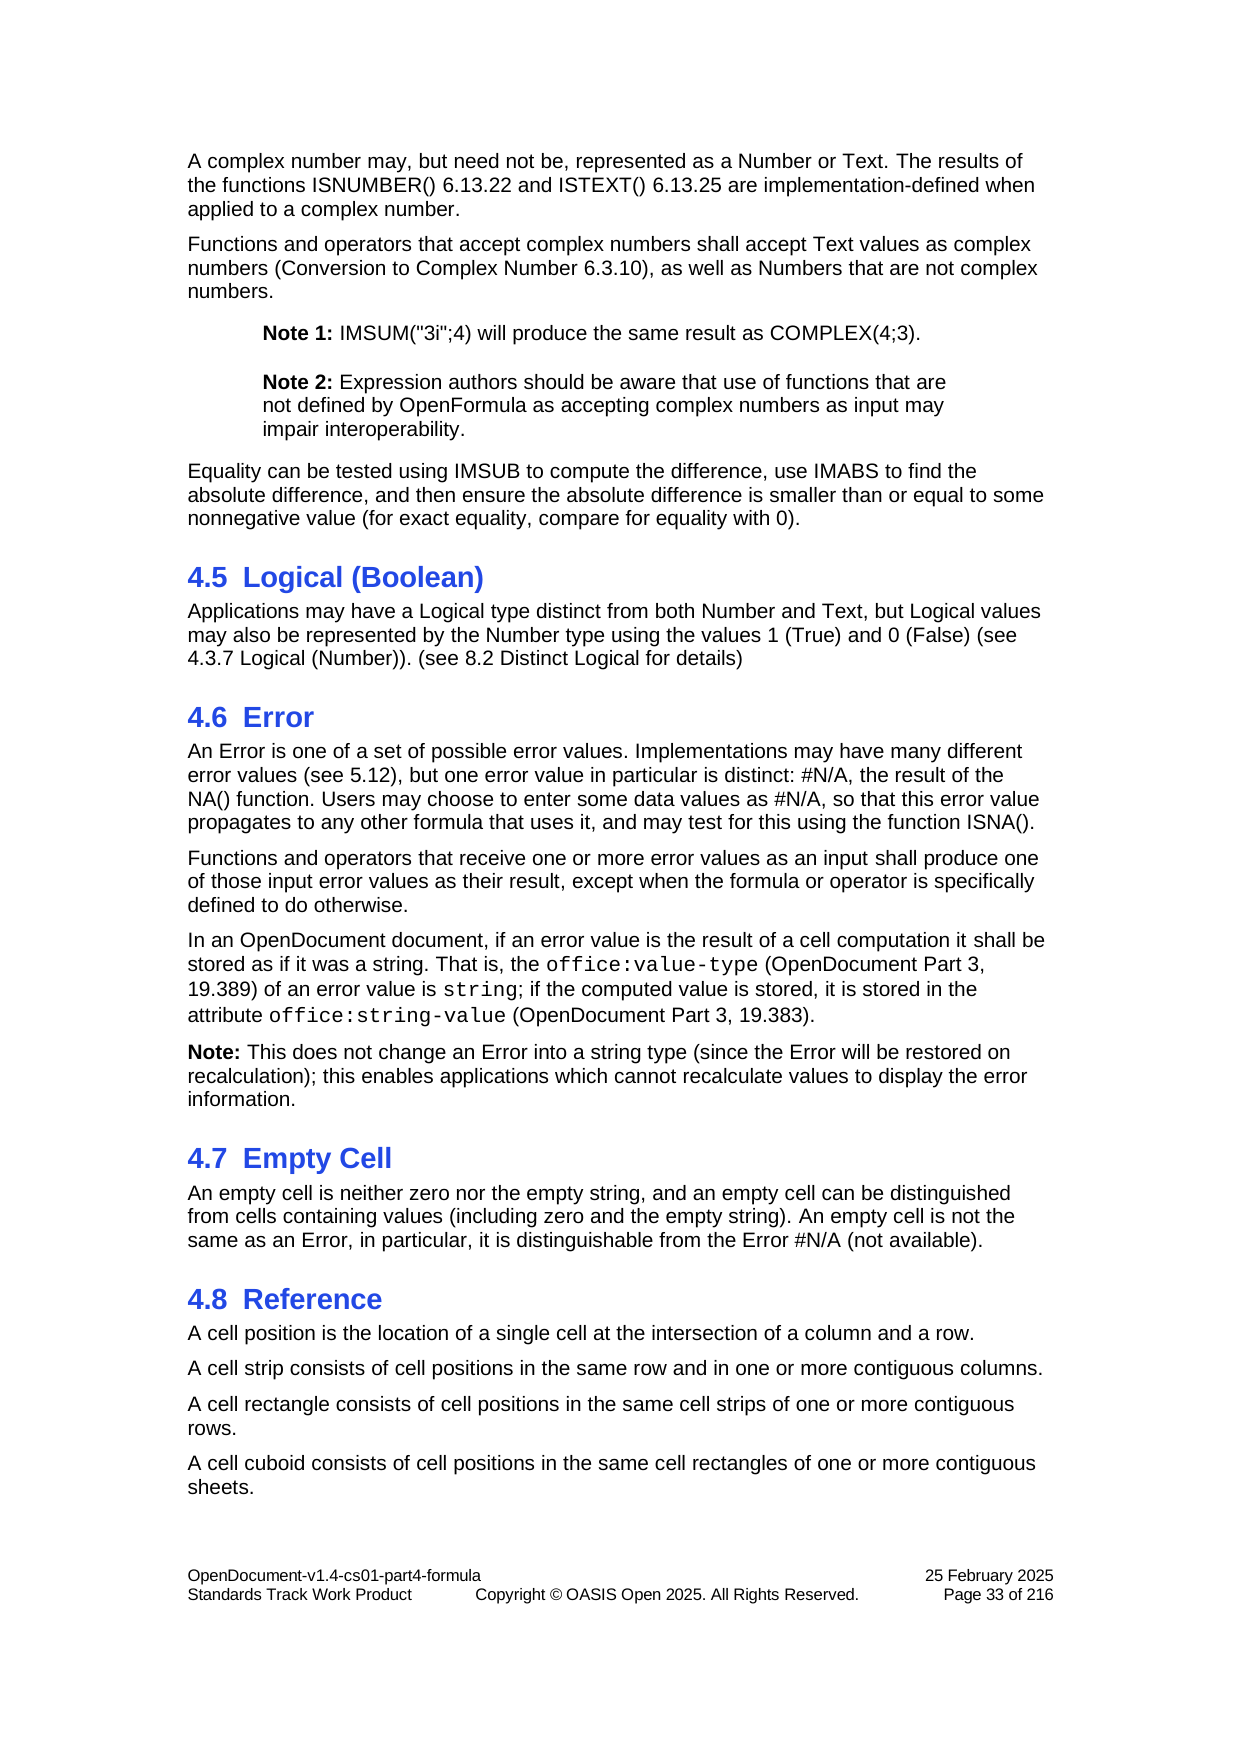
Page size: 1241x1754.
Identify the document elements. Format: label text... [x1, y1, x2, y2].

text A cell position is the location of a single cell at the intersection of a column and a row. [187, 1321, 1053, 1345]
text Functions and operators that receive one or more error values as an input shall produce one of those input error values as their result, except when the formula or operator is specifically defined to do otherwise. [187, 846, 1053, 917]
subtitle Empty Cell [187, 1142, 1053, 1175]
text A cell strip consists of cell positions in the same row and in one or more contiguous columns. [187, 1357, 1053, 1380]
text A cell rectangle consists of cell positions in the same cell strips of one or more contiguous rows. [187, 1392, 1053, 1439]
text Note: This does not change an Error into a string type (since the Error will be restored on recalculation); this enables applications which cannot recalculate values to display the error information. [187, 1041, 1053, 1111]
text Note 2: Expression authors should be aware that use of functions that are not defined by OpenFormula as accepting complex numbers as input may impair interoperability. [262, 370, 978, 441]
text An empty cell is neither zero nor the empty string, and an empty cell can be distinguished from cells containing values (including zero and the empty string). An empty cell is not the same as an Error, in particular, it is distinguishable from the Error #N/A (not available). [187, 1181, 1053, 1252]
subtitle Reference [187, 1283, 1053, 1315]
subtitle Error [187, 701, 1053, 734]
text A cell cuboid consists of cell positions in the same cell rectangles of one or more contiguous sheets. [187, 1452, 1053, 1499]
subtitle Logical (Boolean) [187, 561, 1053, 594]
text Note 1: IMSUM("3i";4) will produce the same result as COMPLEX(4;3). [262, 322, 978, 345]
text An Error is one of a set of possible error values. Implementations may have many different error values (see 5.12), but one error value in particular is distinct: #N/A, the result of the NA() function. Users may choose to enter some data values as #N/A, so that this error value propagates to any other formula that uses it, and may test for this using the function ISNA(). [187, 740, 1053, 834]
text A complex number may, but need not be, represented as a Number or Text. The results of the functions ISNUMBER() 6.13.22 and ISTEXT() 6.13.25 are implementation-defined when applied to a complex number. [187, 150, 1053, 221]
text Equality can be tested using IMSUB to compute the difference, use IMABS to find the absolute difference, and then ensure the absolute difference is smaller than or equal to some nonnegative value (for exact equality, compare for equality with 0). [187, 459, 1053, 530]
text Functions and operators that accept complex numbers shall accept Text values as complex numbers (Conversion to Complex Number 6.3.10), as well as Numbers that are not complex numbers. [187, 233, 1053, 303]
text Applications may have a Logical type distinct from both Number and Text, but Logical values may also be represented by the Number type using the values 1 (True) and 0 (False) (see 4.3.7 Logical (Number)). (see 8.2 Distinct Logical for details) [187, 600, 1053, 670]
text In an OpenDocument document, if an error value is the result of a cell computation it shall be stored as if it was a string. That is, the office:value-type (OpenDocument Part 3, 19.389) of an error value is string; if the computed value is stored, it is stored in the attribute office:string-value (OpenDocument Part 3, 19.383). [187, 929, 1053, 1029]
